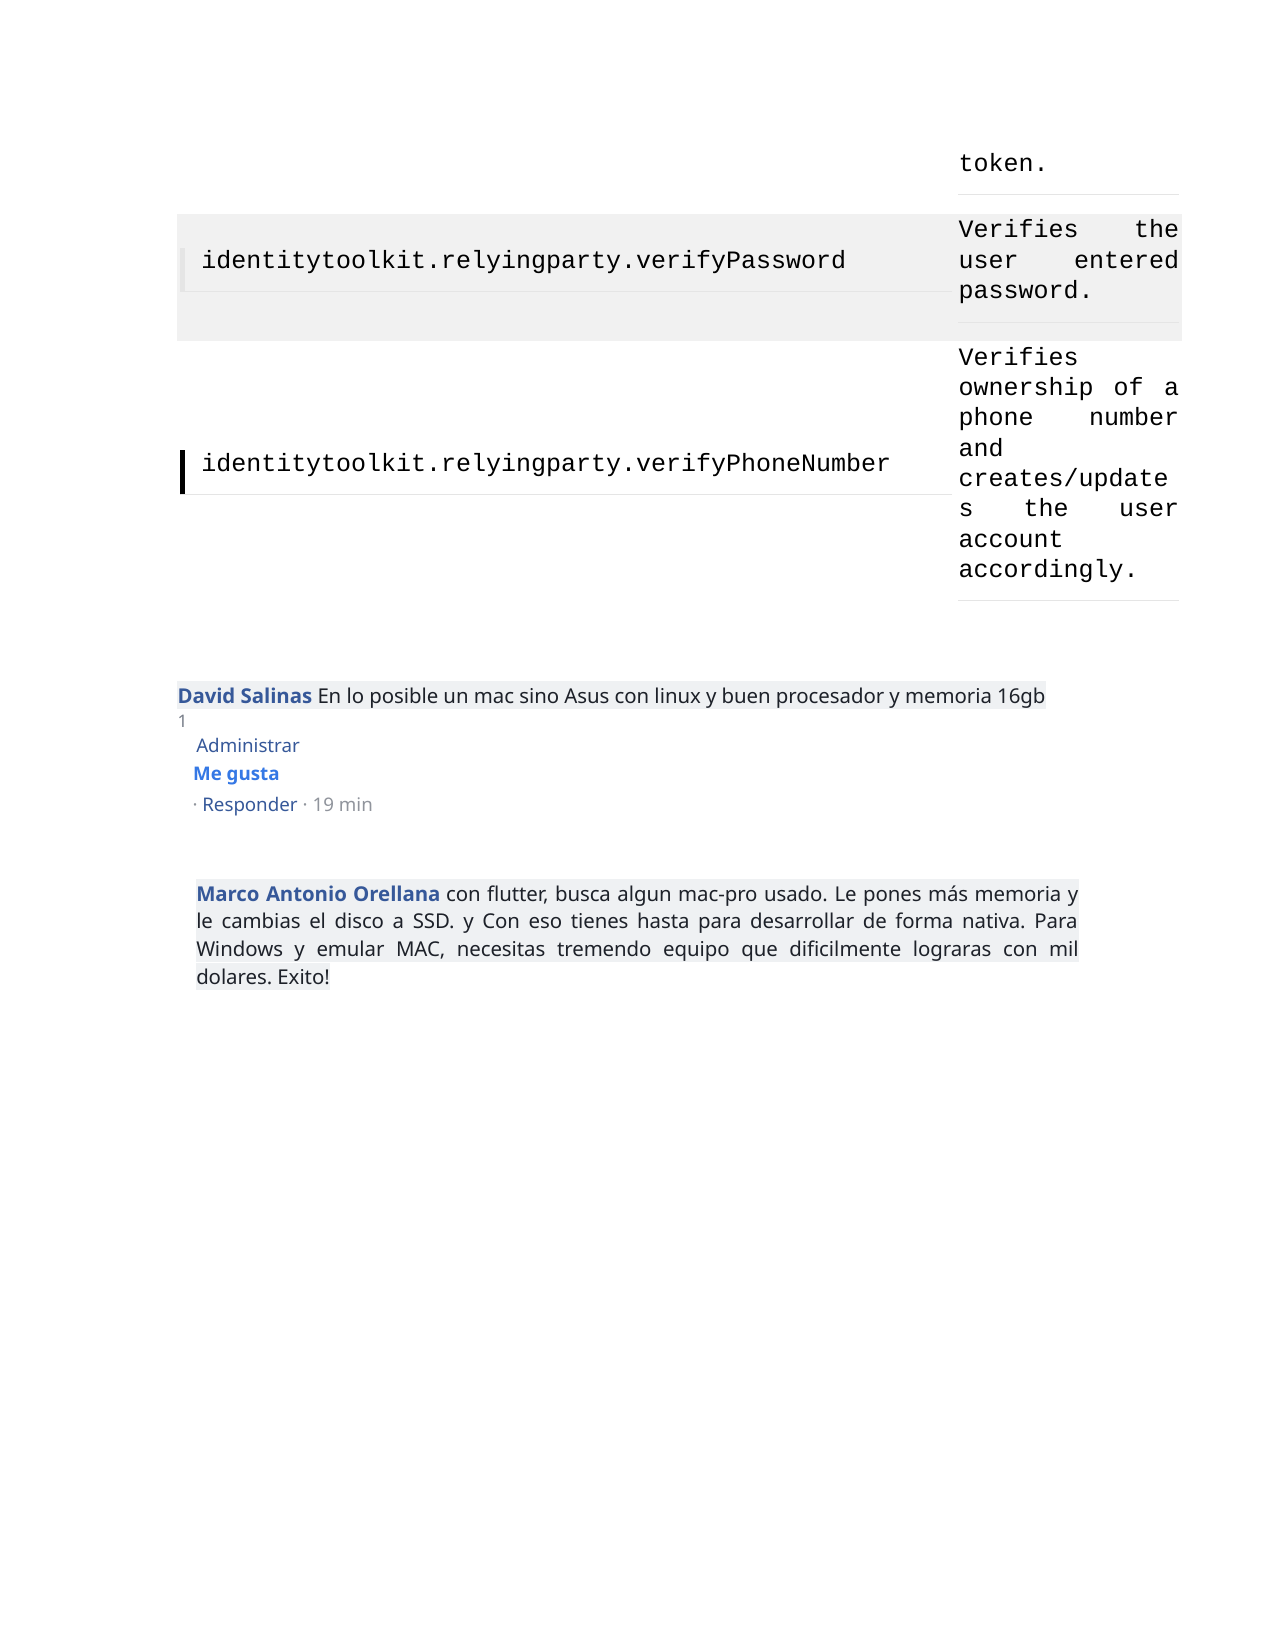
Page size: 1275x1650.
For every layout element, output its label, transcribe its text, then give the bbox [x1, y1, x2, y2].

table_cell identitytoolkit.relyingparty.verifyPhoneNumber [177, 341, 955, 620]
table_cell identitytoolkit.relyingparty.verifyPassword [177, 214, 955, 341]
text Administrar [196, 733, 1098, 758]
table_cell Verifies the user entered password. [955, 214, 1182, 341]
text Marco Antonio Orellana con flutter, busca algun mac-pro usado. Le pones más memoria y le cambias el disco a SSD. y Con eso tienes hasta para desarrollar de forma nativa. Para Windows y emular MAC, necesitas tremendo equipo que dificilmente lograras con mil dolares. Exito! [196, 879, 1079, 990]
table_cell token. [955, 148, 1182, 214]
text David Salinas En lo posible un mac sino Asus con linux y buen procesador y memoria 16gb [177, 679, 1098, 709]
table_cell Verifies ownership of a phone number and creates/updates the user account accordingly. [955, 341, 1182, 620]
text Me gusta [193, 760, 1098, 785]
text 1 [177, 709, 1098, 733]
text · Responder · 19 min [177, 790, 1098, 818]
table_cell [177, 148, 955, 214]
